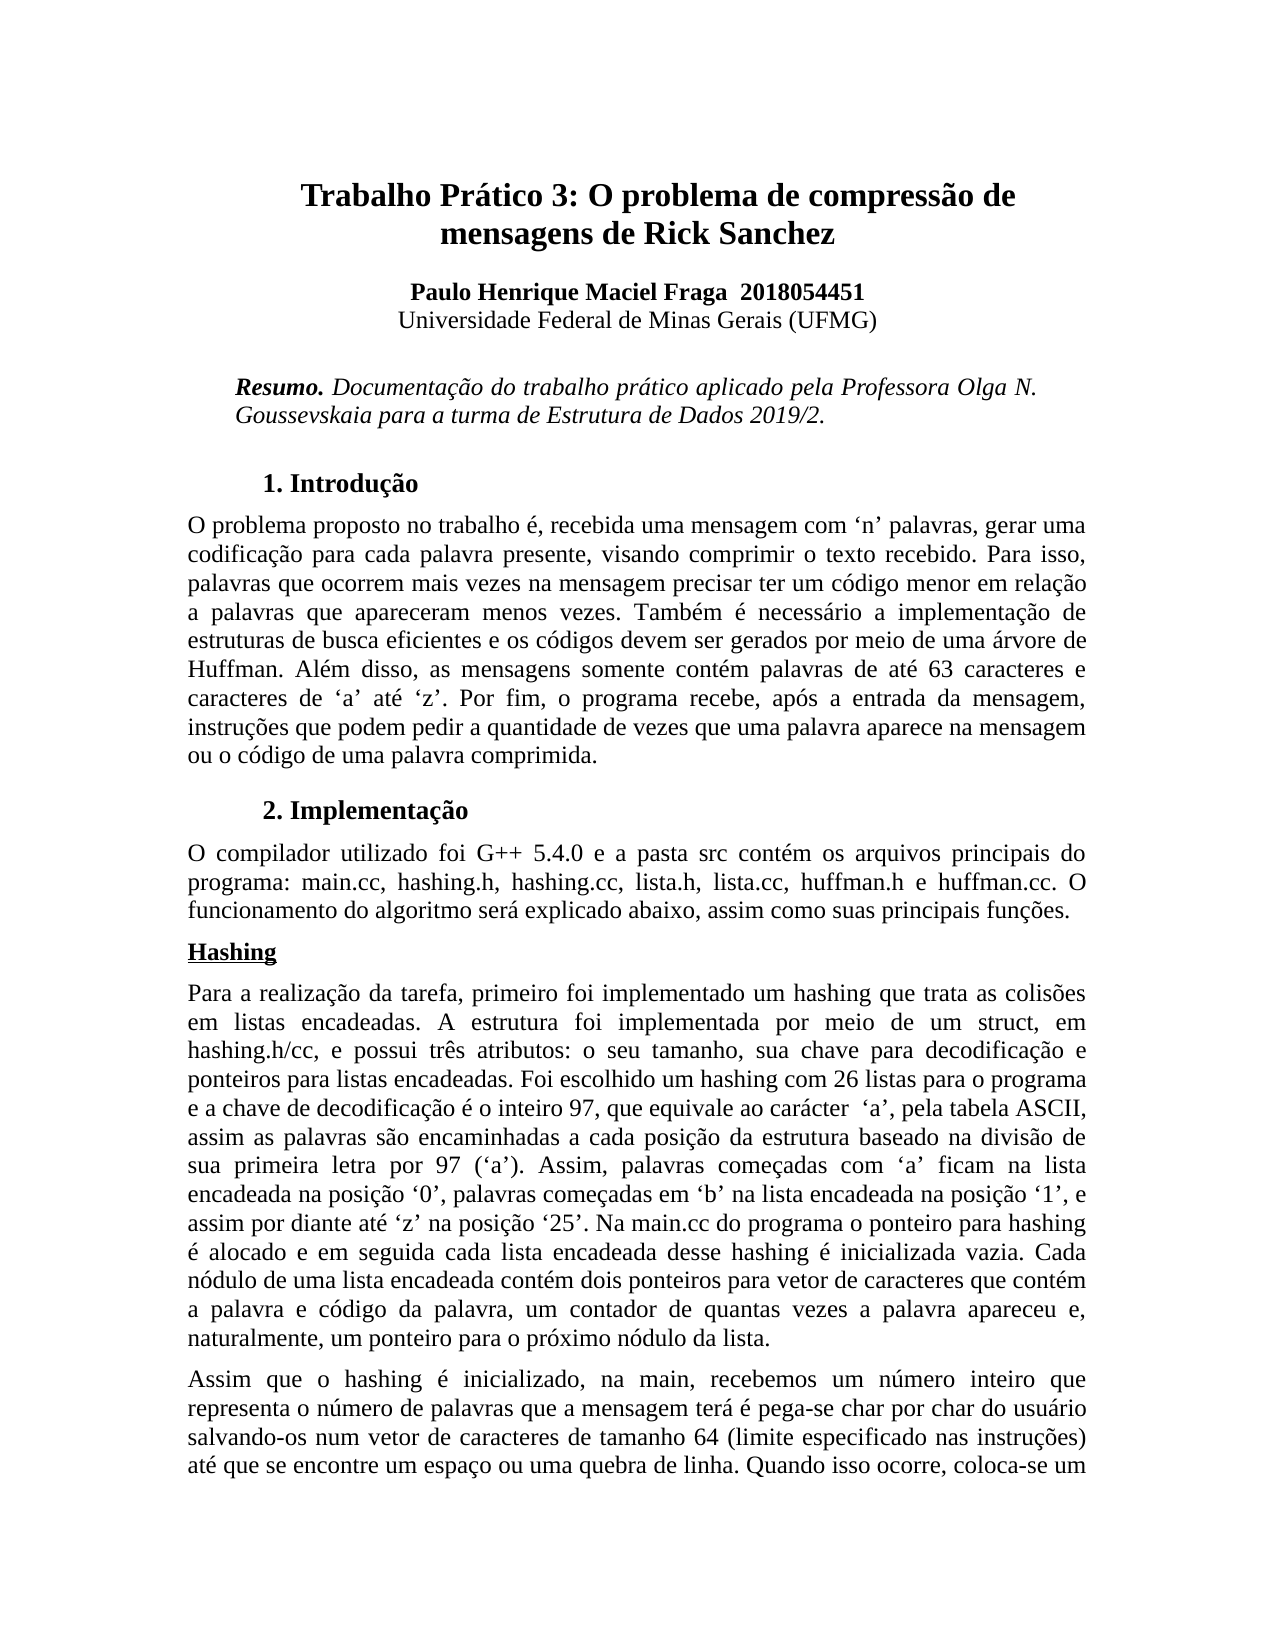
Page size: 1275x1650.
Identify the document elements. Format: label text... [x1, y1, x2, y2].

text 1. Introdução [187, 467, 1087, 498]
text Para a realização da tarefa, primeiro foi implementado um hashing que trata as colisões em listas encadeadas. A estrutura foi implementada por meio de um struct, em hashing.h/cc, e possui três atributos: o seu tamanho, sua chave para decodificação e ponteiros para listas encadeadas. Foi escolhido um hashing com 26 listas para o programa e a chave de decodificação é o inteiro 97, que equivale ao carácter ‘a’, pela tabela ASCII, assim as palavras são encaminhadas a cada posição da estrutura baseado na divisão de sua primeira letra por 97 (‘a’). Assim, palavras começadas com ‘a’ ficam na lista encadeada na posição ‘0’, palavras começadas em ‘b’ na lista encadeada na posição ‘1’, e assim por diante até ‘z’ na posição ‘25’. Na main.cc do programa o ponteiro para hashing é alocado e em seguida cada lista encadeada desse hashing é inicializada vazia. Cada nódulo de uma lista encadeada contém dois ponteiros para vetor de caracteres que contém a palavra e código da palavra, um contador de quantas vezes a palavra apareceu e, naturalmente, um ponteiro para o próximo nódulo da lista. [187, 978, 1087, 1352]
text O compilador utilizado foi G++ 5.4.0 e a pasta src contém os arquivos principais do programa: main.cc, hashing.h, hashing.cc, lista.h, lista.cc, huffman.h e huffman.cc. O funcionamento do algoritmo será explicado abaixo, assim como suas principais funções. [187, 838, 1087, 924]
text Assim que o hashing é inicializado, na main, recebemos um número inteiro que representa o número de palavras que a mensagem terá é pega-se char por char do usuário salvando-os num vetor de caracteres de tamanho 64 (limite especificado nas instruções) até que se encontre um espaço ou uma quebra de linha. Quando isso ocorre, coloca-se um [187, 1364, 1087, 1479]
text Trabalho Prático 3: O problema de compressão de mensagens de Rick Sanchez [187, 175, 1087, 252]
text O problema proposto no trabalho é, recebida uma mensagem com ‘n’ palavras, gerar uma codificação para cada palavra presente, visando comprimir o texto recebido. Para isso, palavras que ocorrem mais vezes na mensagem precisar ter um código menor em relação a palavras que apareceram menos vezes. Também é necessário a implementação de estruturas de busca eficientes e os códigos devem ser gerados por meio de uma árvore de Huffman. Além disso, as mensagens somente contém palavras de até 63 caracteres e caracteres de ‘a’ até ‘z’. Por fim, o programa recebe, após a entrada da mensagem, instruções que podem pedir a quantidade de vezes que uma palavra aparece na mensagem ou o código de uma palavra comprimida. [187, 510, 1087, 769]
text Hashing [187, 937, 1087, 965]
text Universidade Federal de Minas Gerais (UFMG) [187, 305, 1087, 334]
text Resumo. Documentação do trabalho prático aplicado pela Professora Olga N. Goussevskaia para a turma de Estrutura de Dados 2019/2. [235, 372, 1040, 429]
text Paulo Henrique Maciel Fraga 2018054451 [187, 277, 1087, 305]
text 2. Implementação [187, 794, 1087, 825]
